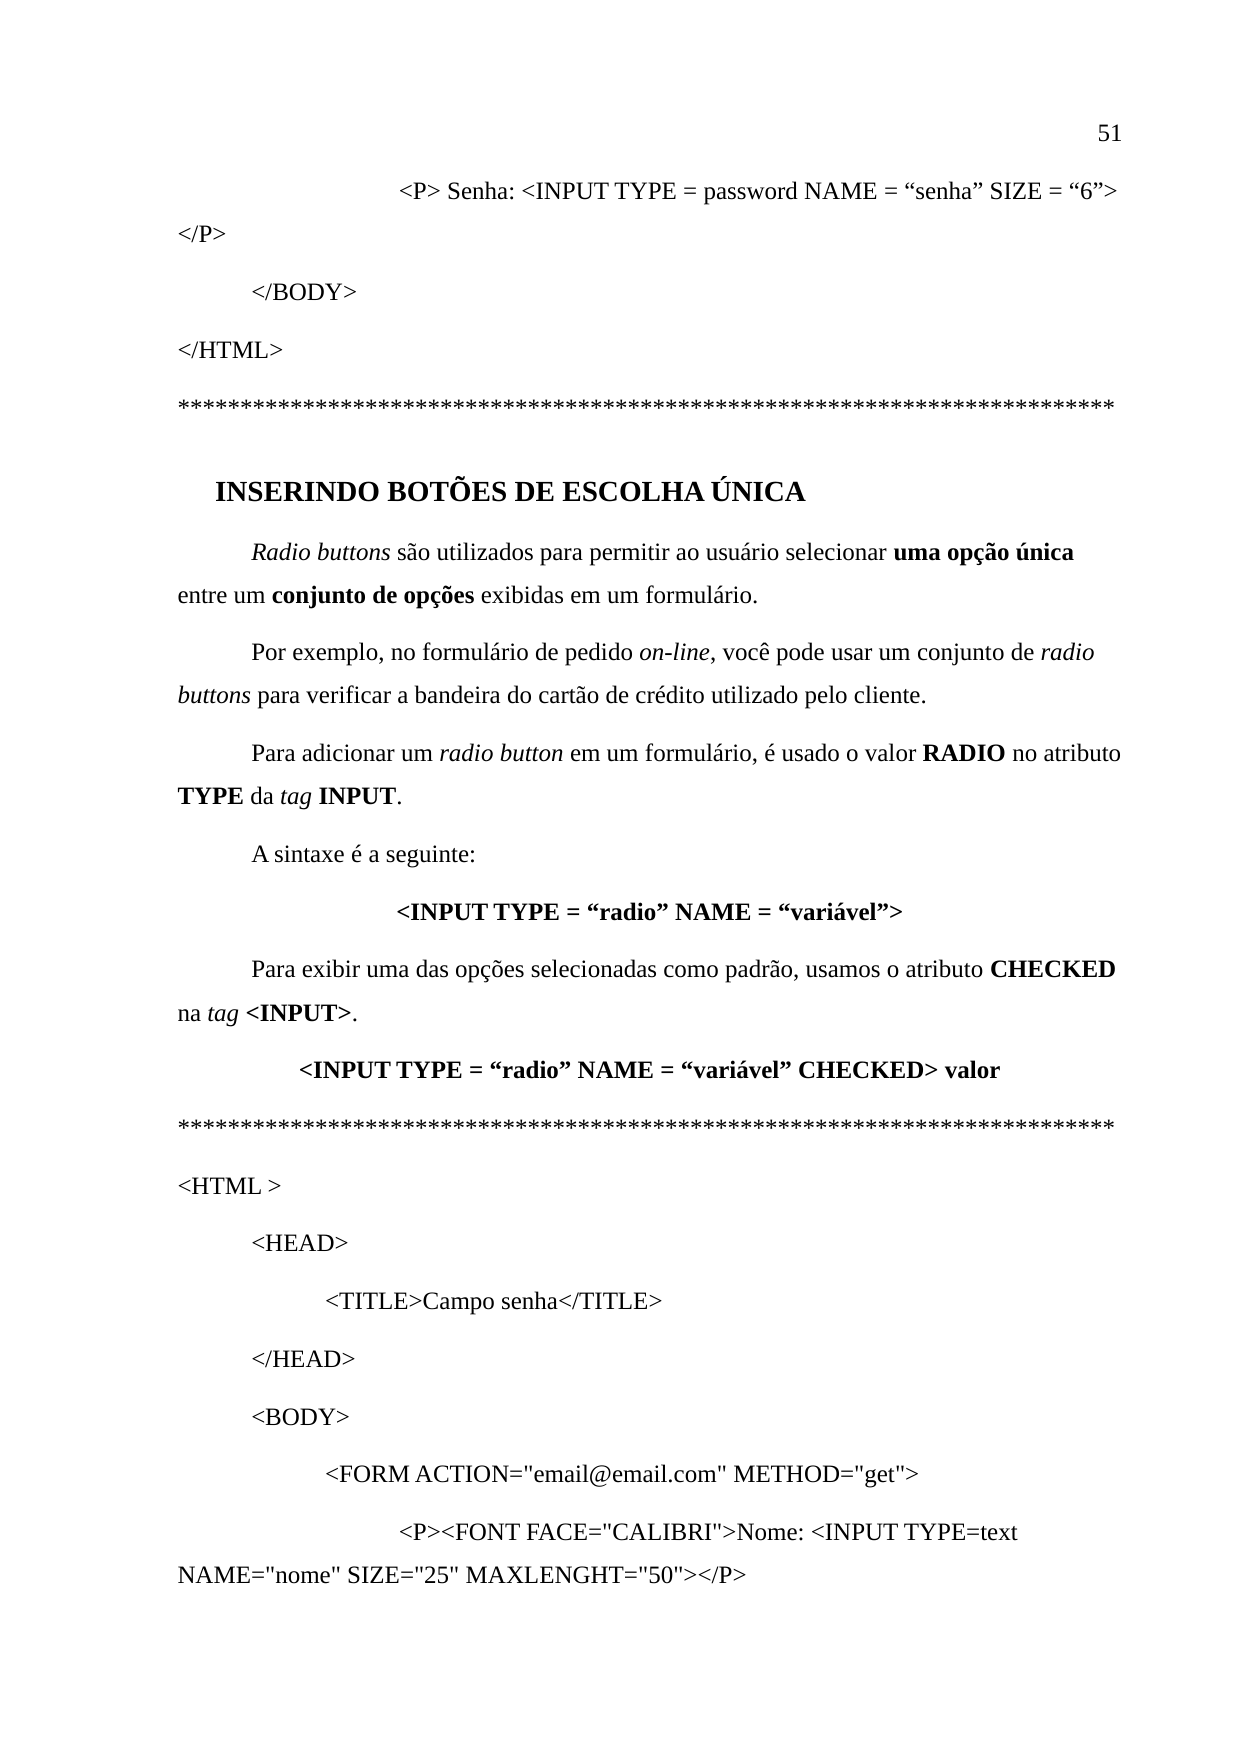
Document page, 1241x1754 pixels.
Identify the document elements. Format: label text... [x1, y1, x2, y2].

text <INPUT TYPE = “radio” NAME = “variável” CHECKED> valor [177, 1055, 1122, 1084]
text A sintaxe é a seguinte: [177, 839, 1122, 868]
text <INPUT TYPE = “radio” NAME = “variável”> [177, 897, 1122, 926]
text <BODY> [177, 1402, 1122, 1430]
text Para adicionar um radio button em um formulário, é usado o valor RADIO no atributo TYPE da tag INPUT. [177, 738, 1122, 810]
text Para exibir uma das opções selecionadas como padrão, usamos o atributo CHECKED na tag <INPUT>. [177, 954, 1122, 1026]
text <TITLE>Campo senha</TITLE> [177, 1286, 1122, 1315]
text <FORM ACTION="email@email.com" METHOD="get"> [177, 1459, 1122, 1488]
text <P> Senha: <INPUT TYPE = password NAME = “senha” SIZE = “6”> </P> [177, 176, 1122, 248]
text <HTML > [177, 1171, 1122, 1199]
text <HEAD> [177, 1228, 1122, 1257]
text *************************************************************************** [177, 1113, 1122, 1142]
text Por exemplo, no formulário de pedido on-line, você pode usar um conjunto de radio buttons para verificar a bandeira do cartão de crédito utilizado pelo cliente. [177, 637, 1122, 709]
subtitle Inserindo botões de escolha única [215, 474, 1122, 507]
text </HEAD> [177, 1344, 1122, 1373]
text Radio buttons são utilizados para permitir ao usuário selecionar uma opção única entre um conjunto de opções exibidas em um formulário. [177, 537, 1122, 608]
text *************************************************************************** [177, 393, 1122, 421]
text </HTML> [177, 335, 1122, 364]
text <P><FONT FACE="CALIBRI">Nome: <INPUT TYPE=text NAME="nome" SIZE="25" MAXLENGHT="50"></P> [177, 1517, 1122, 1589]
text </BODY> [177, 277, 1122, 306]
